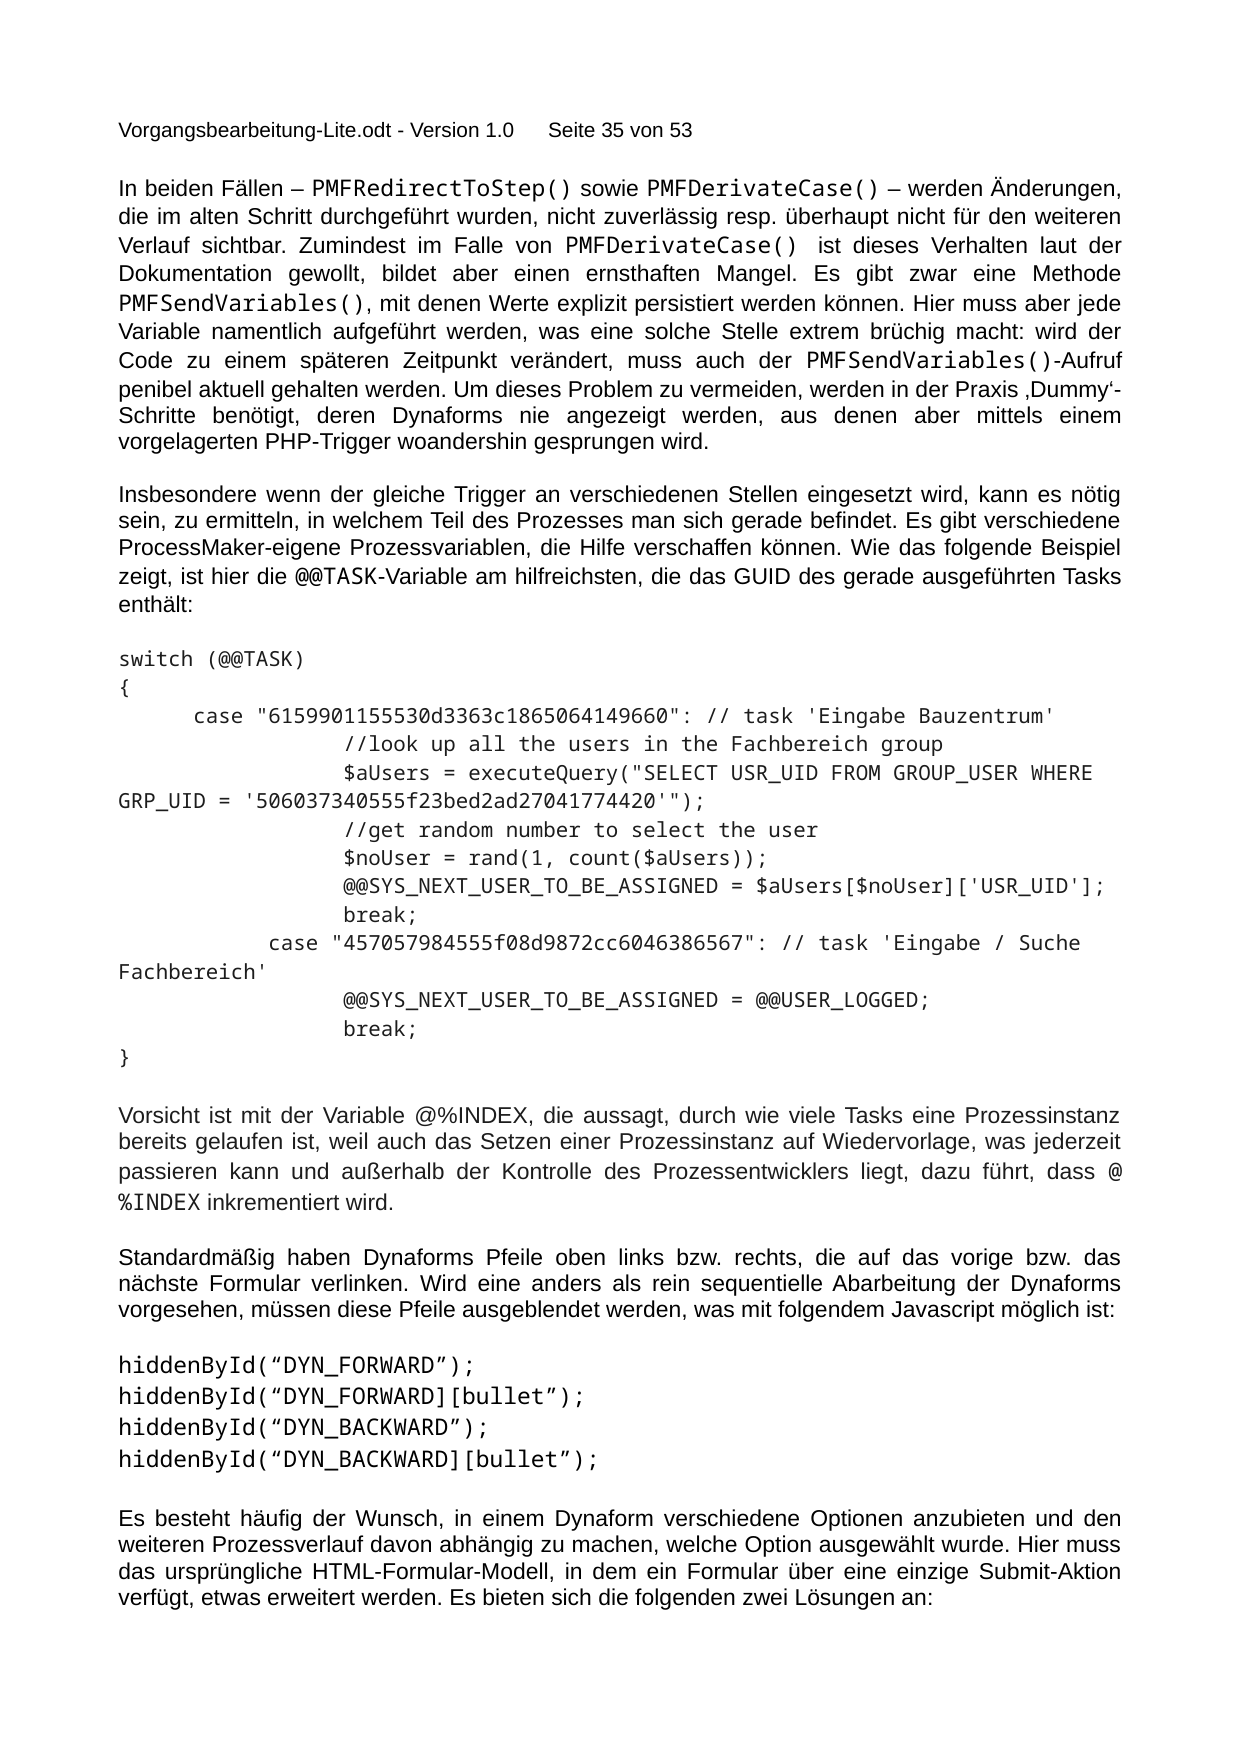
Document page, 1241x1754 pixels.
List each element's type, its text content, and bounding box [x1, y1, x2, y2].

text switch (@@TASK) [118, 644, 1122, 672]
text break; [118, 1014, 1122, 1042]
text } [118, 1042, 1122, 1071]
text In beiden Fällen – PMFRedirectToStep() sowie PMFDerivateCase() – werden Änderungen, die im alten Schritt durchgeführt wurden, nicht zuverlässig resp. überhaupt nicht für den weiteren Verlauf sichtbar. Zumindest im Falle von PMFDerivateCase() ist dieses Verhalten laut der Dokumentation gewollt, bildet aber einen ernsthaften Mangel. Es gibt zwar eine Methode PMFSendVariables(), mit denen Werte explizit persistiert werden können. Hier muss aber jede Variable namentlich aufgeführt werden, was eine solche Stelle extrem brüchig macht: wird der Code zu einem späteren Zeitpunkt verändert, muss auch der PMFSendVariables()-Aufruf penibel aktuell gehalten werden. Um dieses Problem zu vermeiden, werden in der Praxis ‚Dummy‘-Schritte benötigt, deren Dynaforms nie angezeigt werden, aus denen aber mittels einem vorgelagerten PHP-Trigger woandershin gesprungen wird. [118, 172, 1122, 455]
text Standardmäßig haben Dynaforms Pfeile oben links bzw. rechts, die auf das vorige bzw. das nächste Formular verlinken. Wird eine anders als rein sequentielle Abarbeitung der Dynaforms vorgesehen, müssen diese Pfeile ausgeblendet werden, was mit folgendem Javascript möglich ist: [118, 1243, 1122, 1322]
text @@SYS_NEXT_USER_TO_BE_ASSIGNED = $aUsers[$noUser]['USR_UID']; [118, 872, 1122, 900]
text Es besteht häufig der Wunsch, in einem Dynaform verschiedene Optionen anzubieten und den weiteren Prozessverlauf davon abhängig zu machen, welche Option ausgewählt wurde. Hier muss das ursprüngliche HTML-Formular-Modell, in dem ein Formular über eine einzige Submit-Aktion verfügt, etwas erweitert werden. Es bieten sich die folgenden zwei Lösungen an: [118, 1505, 1122, 1611]
text //look up all the users in the Fachbereich group [118, 729, 1122, 758]
text $noUser = rand(1, count($aUsers)); [118, 843, 1122, 872]
text Vorsicht ist mit der Variable @%INDEX, die aussagt, durch wie viele Tasks eine Prozessinstanz bereits gelaufen ist, weil auch das Setzen einer Prozessinstanz auf Wiedervorlage, was jederzeit passieren kann und außerhalb der Kontrolle des Prozessentwicklers liegt, dazu führt, dass @%INDEX inkrementiert wird. [118, 1102, 1122, 1217]
text //get random number to select the user [118, 815, 1122, 843]
text $aUsers = executeQuery("SELECT USR_UID FROM GROUP_USER WHERE GRP_UID = '506037340555f23bed2ad27041774420'"); [118, 758, 1122, 815]
text @@SYS_NEXT_USER_TO_BE_ASSIGNED = @@USER_LOGGED; [118, 985, 1122, 1014]
text { [118, 672, 1122, 701]
text break; [118, 900, 1122, 928]
text hiddenById(“DYN_FORWARD”); hiddenById(“DYN_FORWARD][bullet”); hiddenById(“DYN_BACKWARD”); hiddenById(“DYN_BACKWARD][bullet”); [118, 1349, 1122, 1474]
text case "6159901155530d3363c1865064149660": // task 'Eingabe Bauzentrum' [118, 701, 1122, 729]
text Insbesondere wenn der gleiche Trigger an verschiedenen Stellen eingesetzt wird, kann es nötig sein, zu ermitteln, in welchem Teil des Prozesses man sich gerade befindet. Es gibt verschiedene ProcessMaker-eigene Prozessvariablen, die Hilfe verschaffen können. Wie das folgende Beispiel zeigt, ist hier die @@TASK-Variable am hilfreichsten, die das GUID des gerade ausgeführten Tasks enthält: [118, 481, 1122, 618]
text case "457057984555f08d9872cc6046386567": // task 'Eingabe / Suche Fachbereich' [118, 928, 1122, 985]
